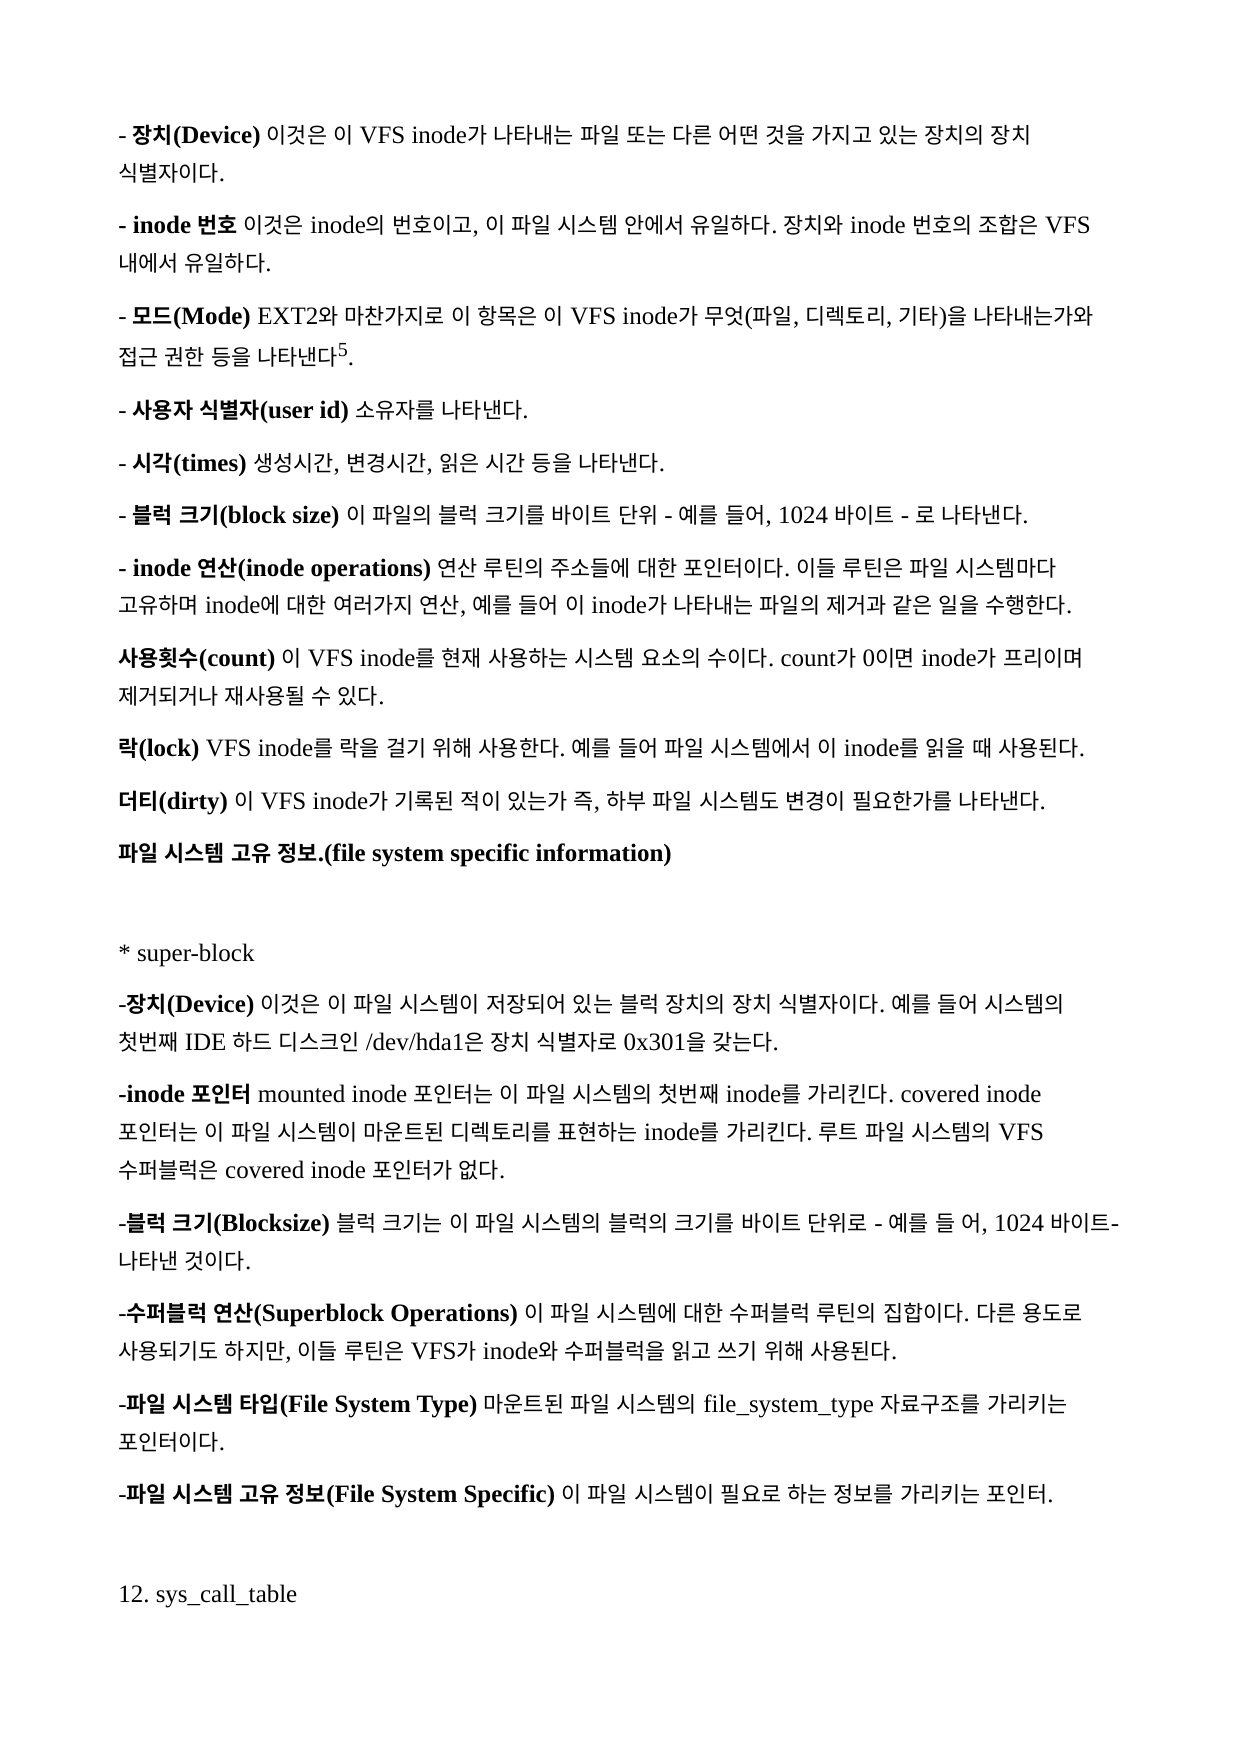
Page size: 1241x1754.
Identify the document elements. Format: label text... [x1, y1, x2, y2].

text - inode 연산(inode operations) 연산 루틴의 주소들에 대한 포인터이다. 이들 루틴은 파일 시스템마다 고유하며 inode에 대한 여러가지 연산, 예를 들어 이 inode가 나타내는 파일의 제거과 같은 일을 수행한다. [118, 551, 1122, 620]
text -파일 시스템 타입(File System Type) 마운트된 파일 시스템의 file_system_type 자료구조를 가리키는 포인터이다. [118, 1387, 1122, 1456]
text -블럭 크기(Blocksize) 블럭 크기는 이 파일 시스템의 블럭의 크기를 바이트 단위로 - 예를 들 어, 1024 바이트- 나타낸 것이다. [118, 1206, 1122, 1275]
text -파일 시스템 고유 정보(File System Specific) 이 파일 시스템이 필요로 하는 정보를 가리키는 포인터. [118, 1477, 1122, 1509]
text - 블럭 크기(block size) 이 파일의 블럭 크기를 바이트 단위 - 예를 들어, 1024 바이트 - 로 나타낸다. [118, 498, 1122, 530]
text * super-block [118, 938, 1122, 967]
text - 장치(Device) 이것은 이 VFS inode가 나타내는 파일 또는 다른 어떤 것을 가지고 있는 장치의 장치 식별자이다. [118, 118, 1122, 188]
text 사용횟수(count) 이 VFS inode를 현재 사용하는 시스템 요소의 수이다. count가 0이면 inode가 프리이며 제거되거나 재사용될 수 있다. [118, 641, 1122, 711]
text 더티(dirty) 이 VFS inode가 기록된 적이 있는가 즉, 하부 파일 시스템도 변경이 필요한가를 나타낸다. [118, 784, 1122, 816]
text 락(lock) VFS inode를 락을 걸기 위해 사용한다. 예를 들어 파일 시스템에서 이 inode를 읽을 때 사용된다. [118, 731, 1122, 763]
text -inode 포인터 mounted inode 포인터는 이 파일 시스템의 첫번째 inode를 가리킨다. covered inode 포인터는 이 파일 시스템이 마운트된 디렉토리를 표현하는 inode를 가리킨다. 루트 파일 시스템의 VFS 수퍼블럭은 covered inode 포인터가 없다. [118, 1077, 1122, 1185]
text -장치(Device) 이것은 이 파일 시스템이 저장되어 있는 블럭 장치의 장치 식별자이다. 예를 들어 시스템의 첫번째 IDE 하드 디스크인 /dev/hda1은 장치 식별자로 0x301을 갖는다. [118, 987, 1122, 1057]
text 파일 시스템 고유 정보.(file system specific information) [118, 836, 1122, 868]
text - 모드(Mode) EXT2와 마찬가지로 이 항목은 이 VFS inode가 무엇(파일, 디렉토리, 기타)을 나타내는가와 접근 권한 등을 나타낸다5. [118, 299, 1122, 372]
text 12. sys_call_table [118, 1579, 1122, 1607]
text - 시각(times) 생성시간, 변경시간, 읽은 시간 등을 나타낸다. [118, 446, 1122, 477]
text - 사용자 식별자(user id) 소유자를 나타낸다. [118, 393, 1122, 425]
text -수퍼블럭 연산(Superblock Operations) 이 파일 시스템에 대한 수퍼블럭 루틴의 집합이다. 다른 용도로 사용되기도 하지만, 이들 루틴은 VFS가 inode와 수퍼블럭을 읽고 쓰기 위해 사용된다. [118, 1296, 1122, 1366]
text - inode 번호 이것은 inode의 번호이고, 이 파일 시스템 안에서 유일하다. 장치와 inode 번호의 조합은 VFS 내에서 유일하다. [118, 208, 1122, 278]
